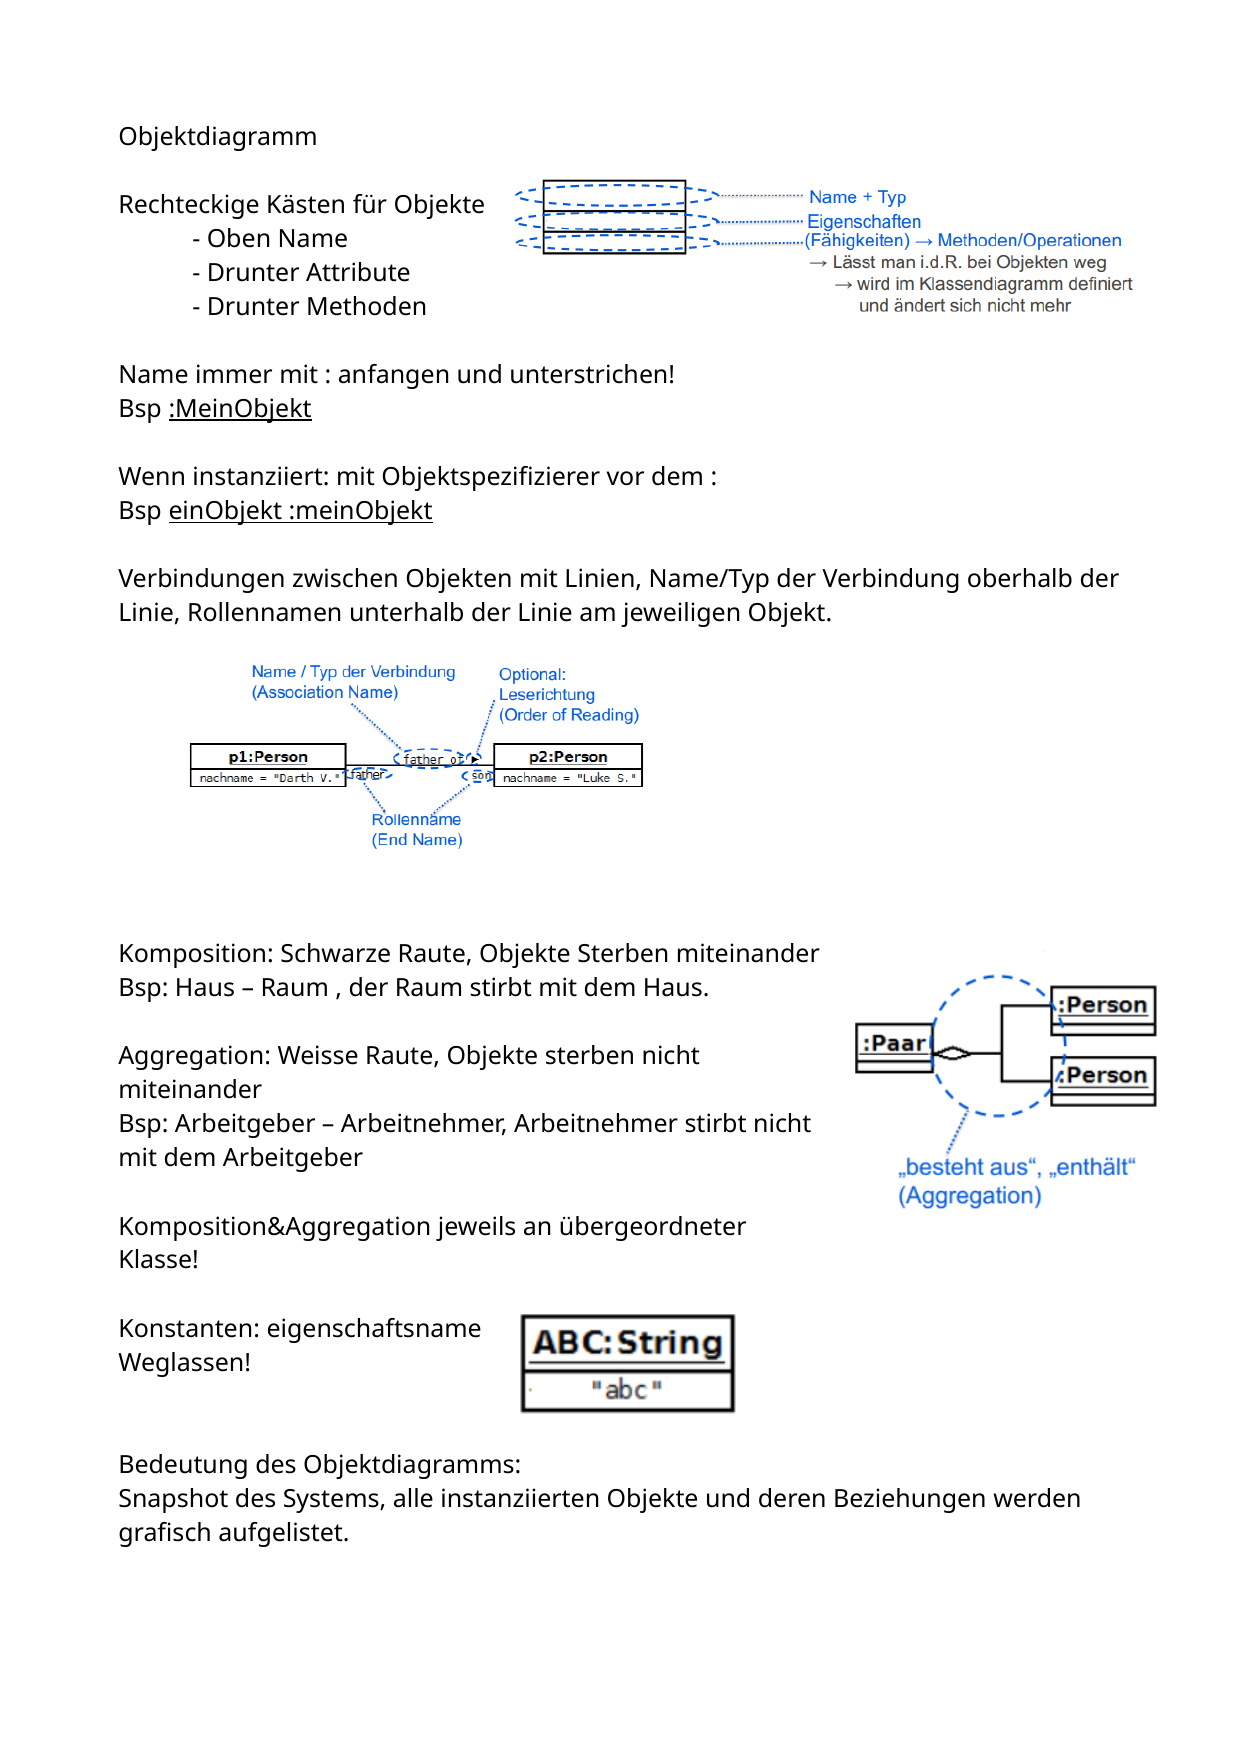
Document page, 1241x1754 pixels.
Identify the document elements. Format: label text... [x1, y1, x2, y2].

picture [833, 951, 1190, 1222]
text Snapshot des Systems, alle instanziierten Objekte und deren Beziehungen werden grafisch aufgelistet. [118, 1481, 1122, 1549]
text [758, 1310, 1122, 1378]
picture [126, 655, 677, 859]
text Komposition&Aggregation jeweils an übergeordneter Klasse! [118, 1208, 1122, 1276]
text Wenn instanziiert: mit Objektspezifizierer vor dem : [118, 459, 1122, 493]
text Name immer mit : anfangen und unterstrichen! [118, 357, 1122, 391]
text - Drunter Methoden [118, 288, 503, 322]
text Bsp :MeinObjekt [118, 391, 1122, 425]
text Rechteckige Kästen für Objekte [118, 186, 503, 220]
text - Drunter Attribute [118, 254, 503, 288]
text Bsp einObjekt :meinObjekt [118, 493, 1122, 527]
picture [505, 1302, 758, 1442]
picture [503, 163, 1139, 328]
text Objektdiagramm [118, 118, 1122, 152]
text Bedeutung des Objektdiagramms: [118, 1447, 1122, 1481]
text Verbindungen zwischen Objekten mit Linien, Name/Typ der Verbindung oberhalb der Linie, Rollennamen unterhalb der Linie am jeweiligen Objekt. [118, 561, 1122, 629]
text Konstanten: eigenschaftsname Weglassen! [118, 1310, 505, 1378]
text Komposition: Schwarze Raute, Objekte Sterben miteinander [118, 936, 1122, 970]
text Aggregation: Weisse Raute, Objekte sterben nicht miteinander [118, 1038, 833, 1106]
text - Oben Name [118, 220, 503, 254]
text Bsp: Haus – Raum , der Raum stirbt mit dem Haus. [118, 970, 833, 1004]
text Bsp: Arbeitgeber – Arbeitnehmer, Arbeitnehmer stirbt nicht mit dem Arbeitgeber [118, 1106, 833, 1174]
